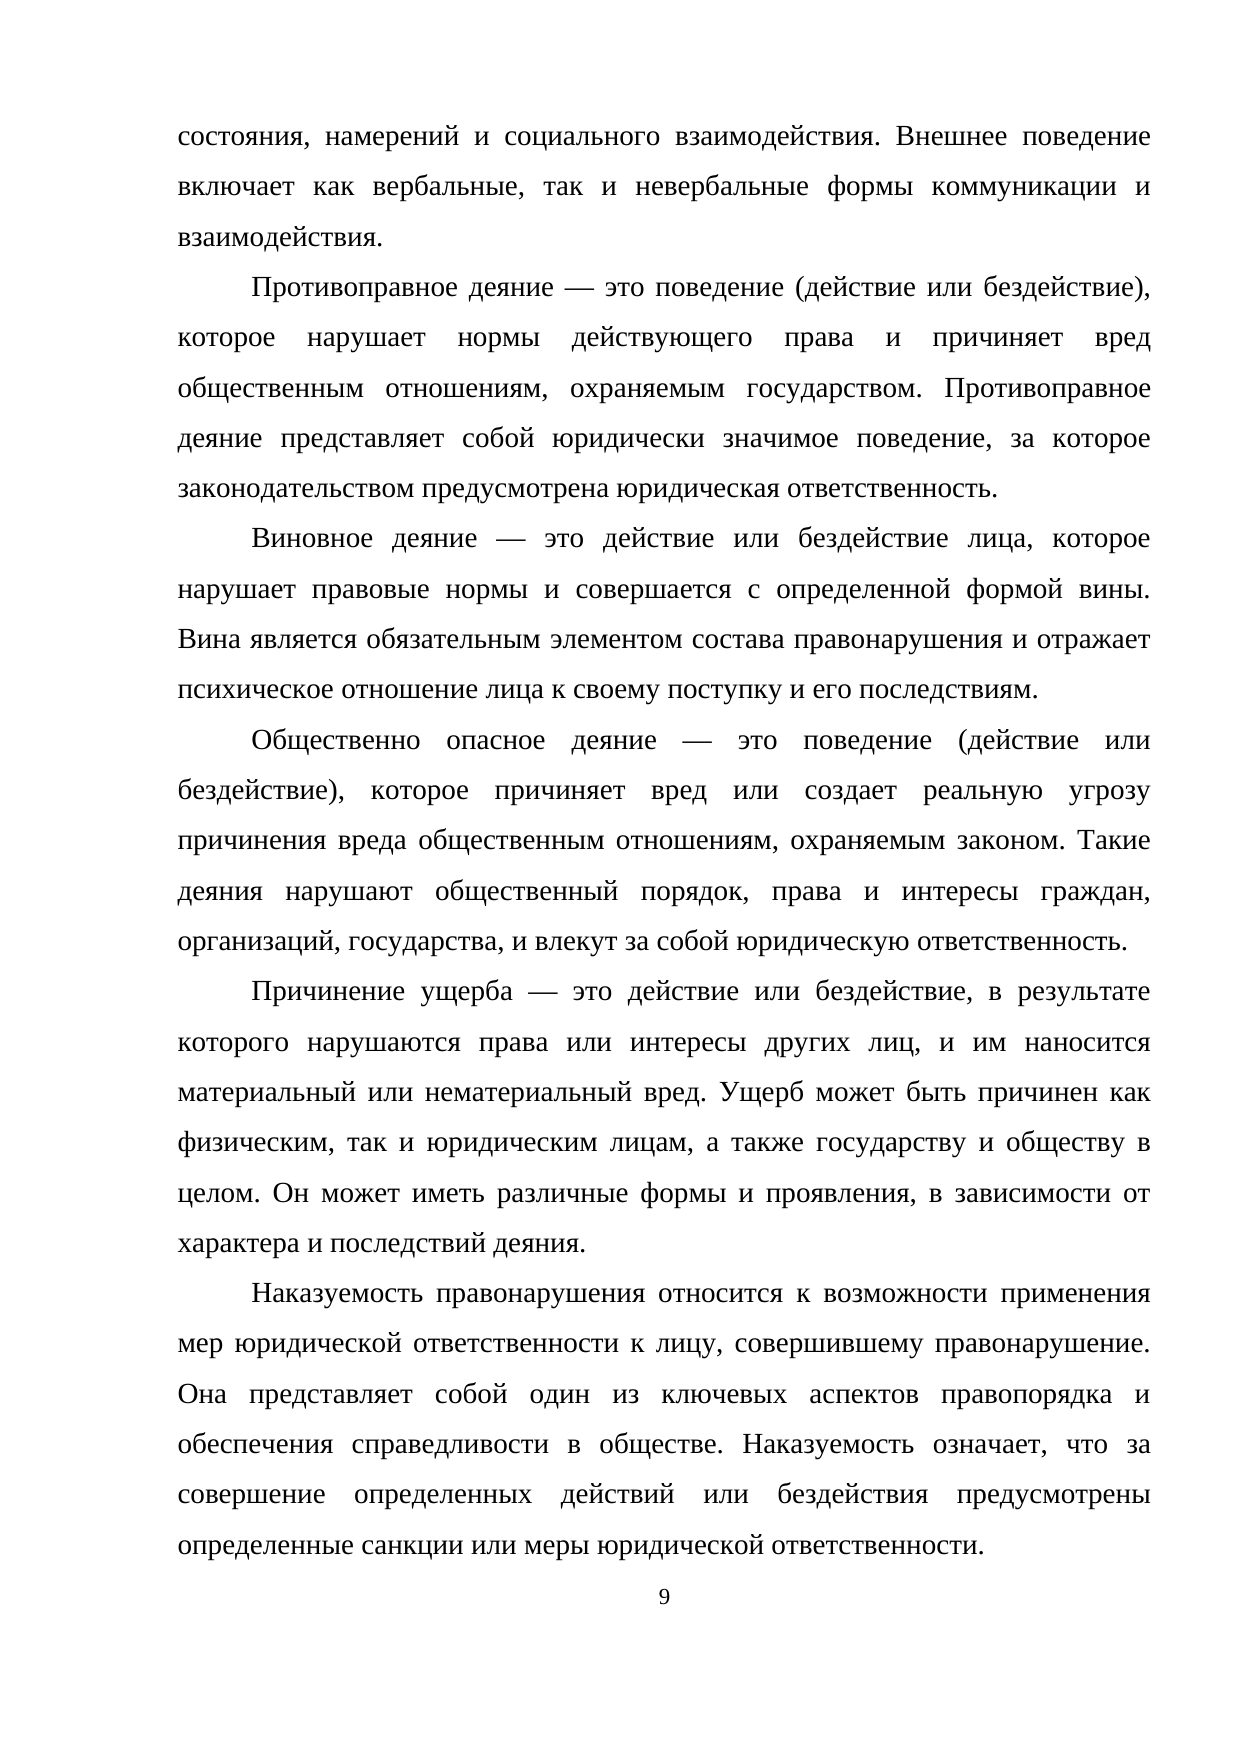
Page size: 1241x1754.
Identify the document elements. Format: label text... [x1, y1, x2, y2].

text Противоправное деяние — это поведение (действие или бездействие), которое нарушает нормы действующего права и причиняет вред общественным отношениям, охраняемым государством. Противоправное деяние представляет собой юридически значимое поведение, за которое законодательством предусмотрена юридическая ответственность. [177, 269, 1152, 504]
text Причинение ущерба — это действие или бездействие, в результате которого нарушаются права или интересы других лиц, и им наносится материальный или нематериальный вред. Ущерб может быть причинен как физическим, так и юридическим лицам, а также государству и обществу в целом. Он может иметь различные формы и проявления, в зависимости от характера и последствий деяния. [177, 973, 1152, 1258]
text состояния, намерений и социального взаимодействия. Внешнее поведение включает как вербальные, так и невербальные формы коммуникации и взаимодействия. [177, 118, 1152, 252]
text Виновное деяние — это действие или бездействие лица, которое нарушает правовые нормы и совершается с определенной формой вины. Вина является обязательным элементом состава правонарушения и отражает психическое отношение лица к своему поступку и его последствиям. [177, 521, 1152, 705]
text Наказуемость правонарушения относится к возможности применения мер юридической ответственности к лицу, совершившему правонарушение. Она представляет собой один из ключевых аспектов правопорядка и обеспечения справедливости в обществе. Наказуемость означает, что за совершение определенных действий или бездействия предусмотрены определенные санкции или меры юридической ответственности. [177, 1275, 1152, 1560]
text Общественно опасное деяние — это поведение (действие или бездействие), которое причиняет вред или создает реальную угрозу причинения вреда общественным отношениям, охраняемым законом. Такие деяния нарушают общественный порядок, права и интересы граждан, организаций, государства, и влекут за собой юридическую ответственность. [177, 722, 1152, 957]
